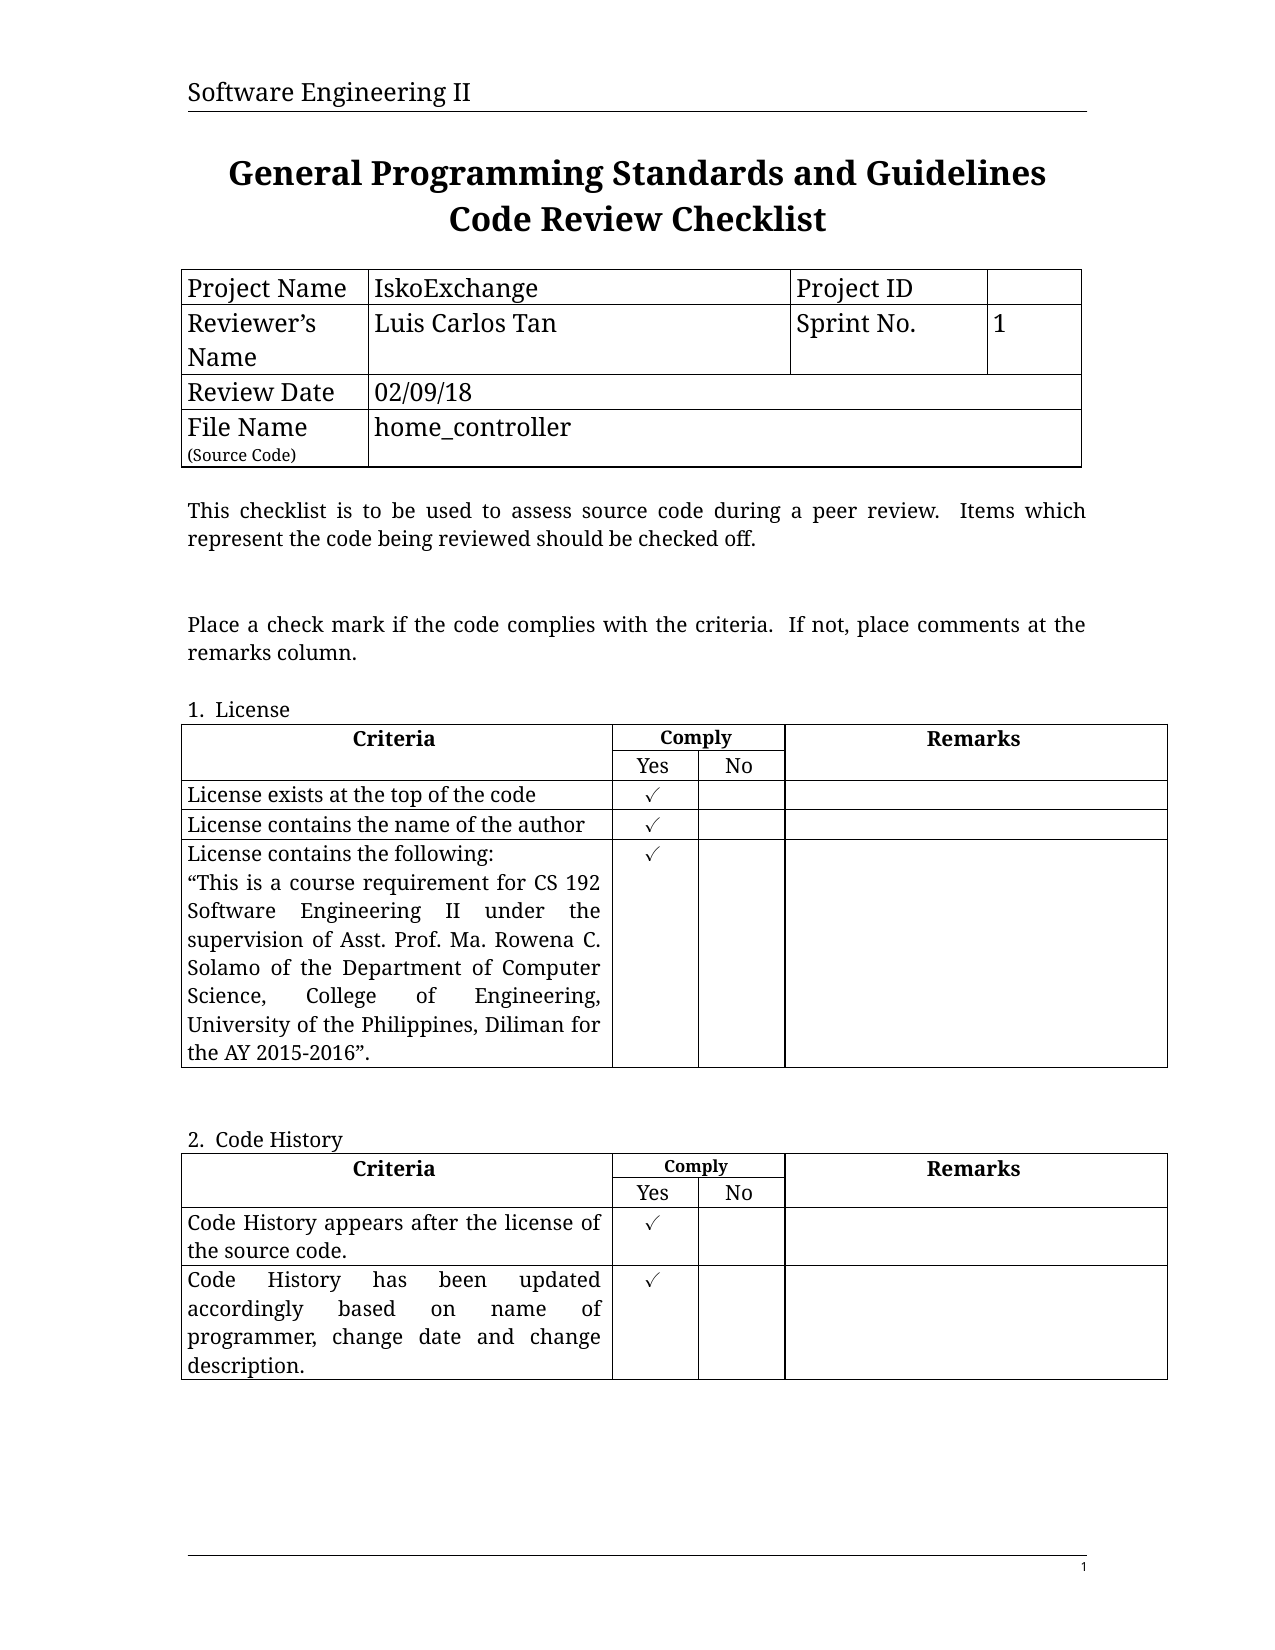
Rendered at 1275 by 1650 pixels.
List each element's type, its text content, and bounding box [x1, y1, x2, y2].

table_cell 1 [988, 305, 1081, 373]
table_cell ✓ [613, 810, 698, 838]
table_cell License contains the following: “This is a course requirement for CS 192 Software Engineering II under the supervision of Asst. Prof. Ma. Rowena C. Solamo of the Department of Computer Science, College of Engineering, University of the Philippines, Diliman for the AY 2015-2016”. [182, 840, 612, 1067]
table_header Remarks [786, 725, 1167, 779]
text 1. License [187, 695, 1087, 723]
table_header Remarks [786, 1154, 1167, 1207]
table_cell ✓ [613, 840, 698, 1067]
table_cell [786, 840, 1167, 1067]
table_cell License exists at the top of the code [182, 781, 612, 809]
table_cell Reviewer’s Name [182, 305, 368, 373]
table_cell [786, 1266, 1167, 1379]
table_cell [786, 781, 1167, 809]
table_cell File Name (Source Code) [182, 410, 368, 466]
table_cell Sprint No. [791, 305, 987, 373]
table_cell home_controller [369, 410, 1081, 466]
table_cell [786, 810, 1167, 838]
table_cell Yes [613, 1178, 698, 1207]
table_header Criteria [182, 1154, 612, 1207]
table_cell [699, 840, 784, 1067]
table_cell No [699, 1178, 784, 1207]
table_cell ✓ [613, 1266, 698, 1379]
table_cell License contains the name of the author [182, 810, 612, 838]
table_cell [786, 1208, 1167, 1264]
table_cell 02/09/18 [369, 375, 1081, 409]
table_header [988, 270, 1081, 304]
table_cell [699, 781, 784, 809]
table_header Project ID [791, 270, 987, 304]
text 2. Code History [187, 1125, 1087, 1153]
table_cell No [699, 751, 784, 779]
table_cell [699, 1208, 784, 1264]
table_cell Code History appears after the license of the source code. [182, 1208, 612, 1264]
table_header Project Name [182, 270, 368, 304]
table_header Criteria [182, 725, 612, 779]
table_header Comply [613, 1154, 784, 1177]
text Place a check mark if the code complies with the criteria. If not, place comments at the remarks column. [187, 610, 1087, 667]
table_cell [699, 810, 784, 838]
table_header IskoExchange [369, 270, 790, 304]
table_cell Code History has been updated accordingly based on name of programmer, change date and change description. [182, 1266, 612, 1379]
text This checklist is to be used to assess source code during a peer review. Items which represent the code being reviewed should be checked off. [187, 496, 1087, 553]
table_header Comply [613, 725, 784, 750]
table_cell [699, 1266, 784, 1379]
table_cell ✓ [613, 1208, 698, 1264]
table_cell Review Date [182, 375, 368, 409]
table_cell Luis Carlos Tan [369, 305, 790, 373]
table_cell Yes [613, 751, 698, 779]
table_cell ✓ [613, 781, 698, 809]
text General Programming Standards and Guidelines Code Review Checklist [187, 150, 1087, 241]
